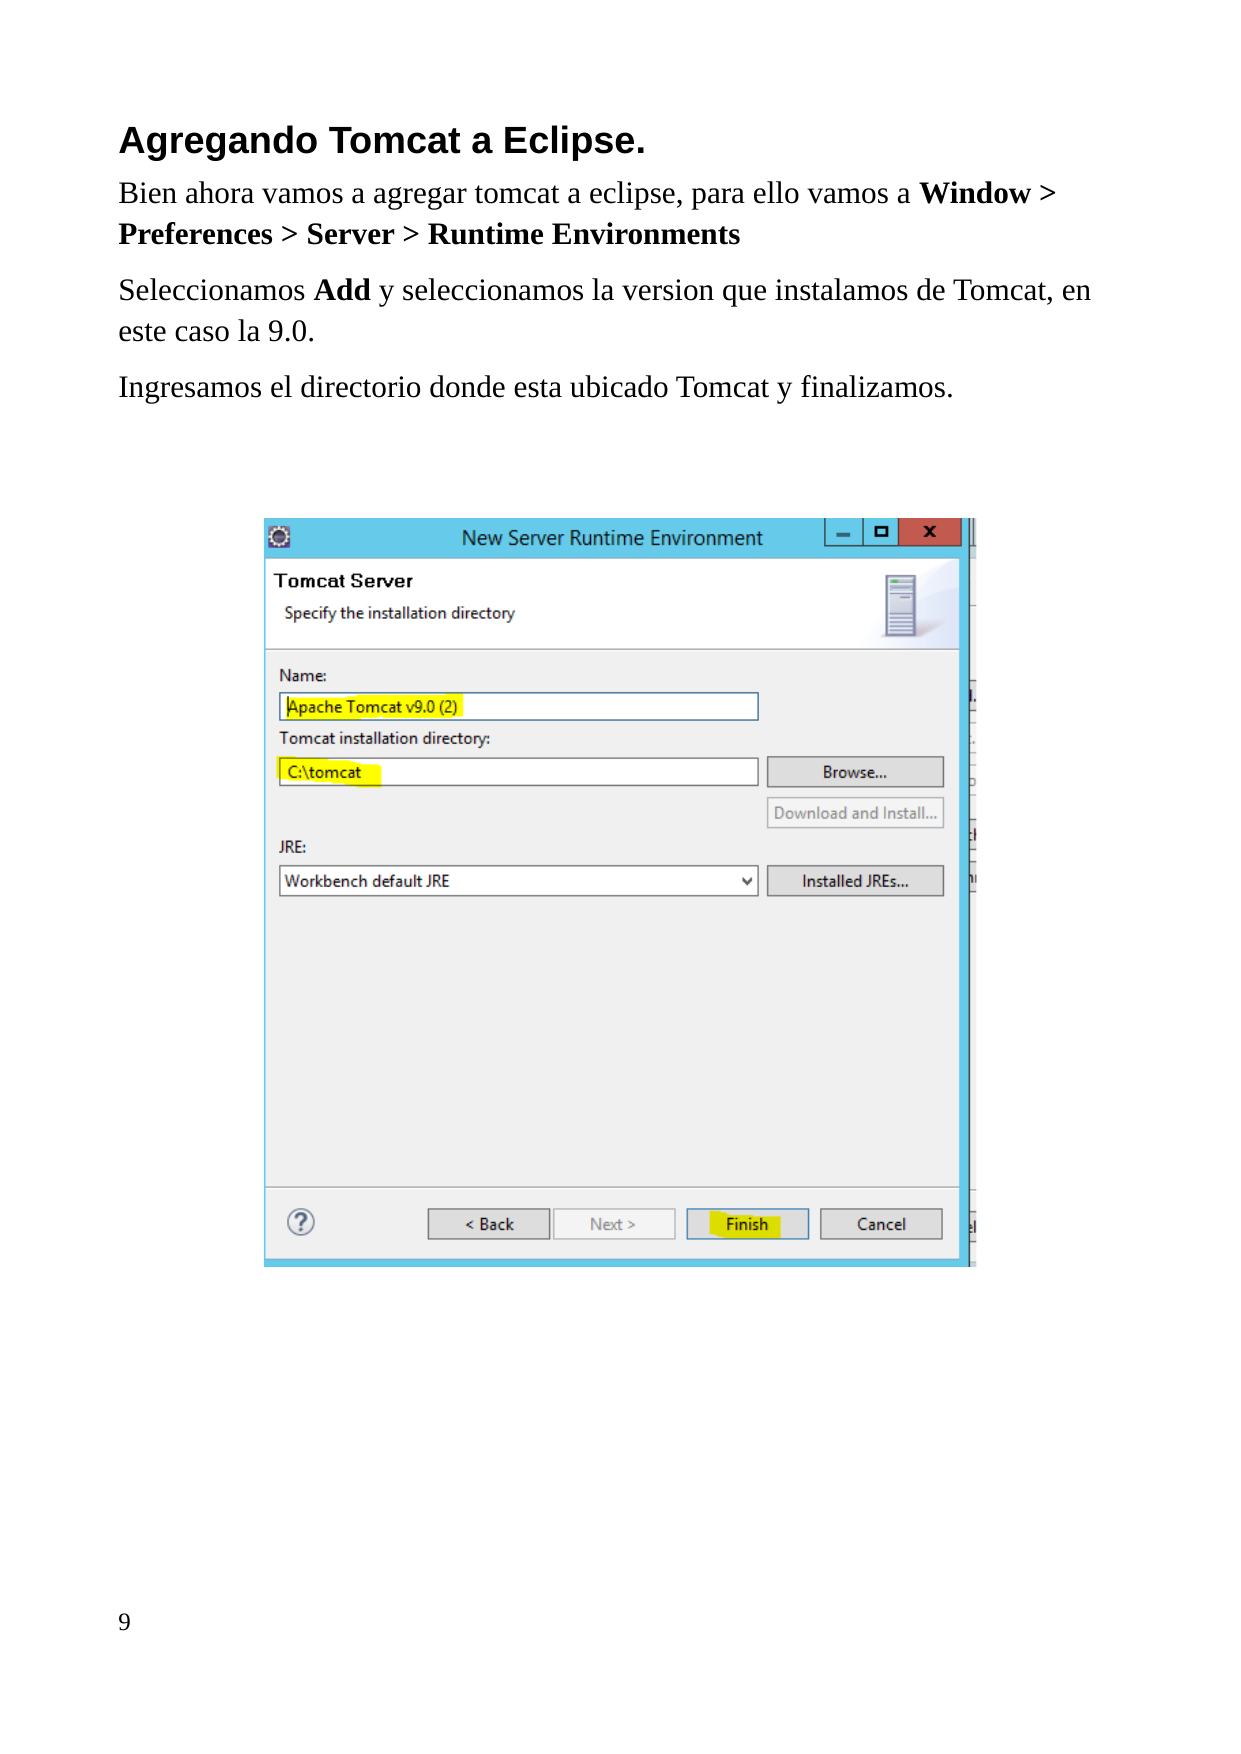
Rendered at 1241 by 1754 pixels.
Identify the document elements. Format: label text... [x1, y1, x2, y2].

text Ingresamos el directorio donde esta ubicado Tomcat y finalizamos. [118, 368, 1122, 404]
picture [263, 518, 977, 1267]
subtitle Agregando Tomcat a Eclipse. [118, 118, 1122, 162]
text Bien ahora vamos a agregar tomcat a eclipse, para ello vamos a Window > Preferences > Server > Runtime Environments [118, 174, 1122, 251]
text Seleccionamos Add y seleccionamos la version que instalamos de Tomcat, en este caso la 9.0. [118, 271, 1122, 348]
